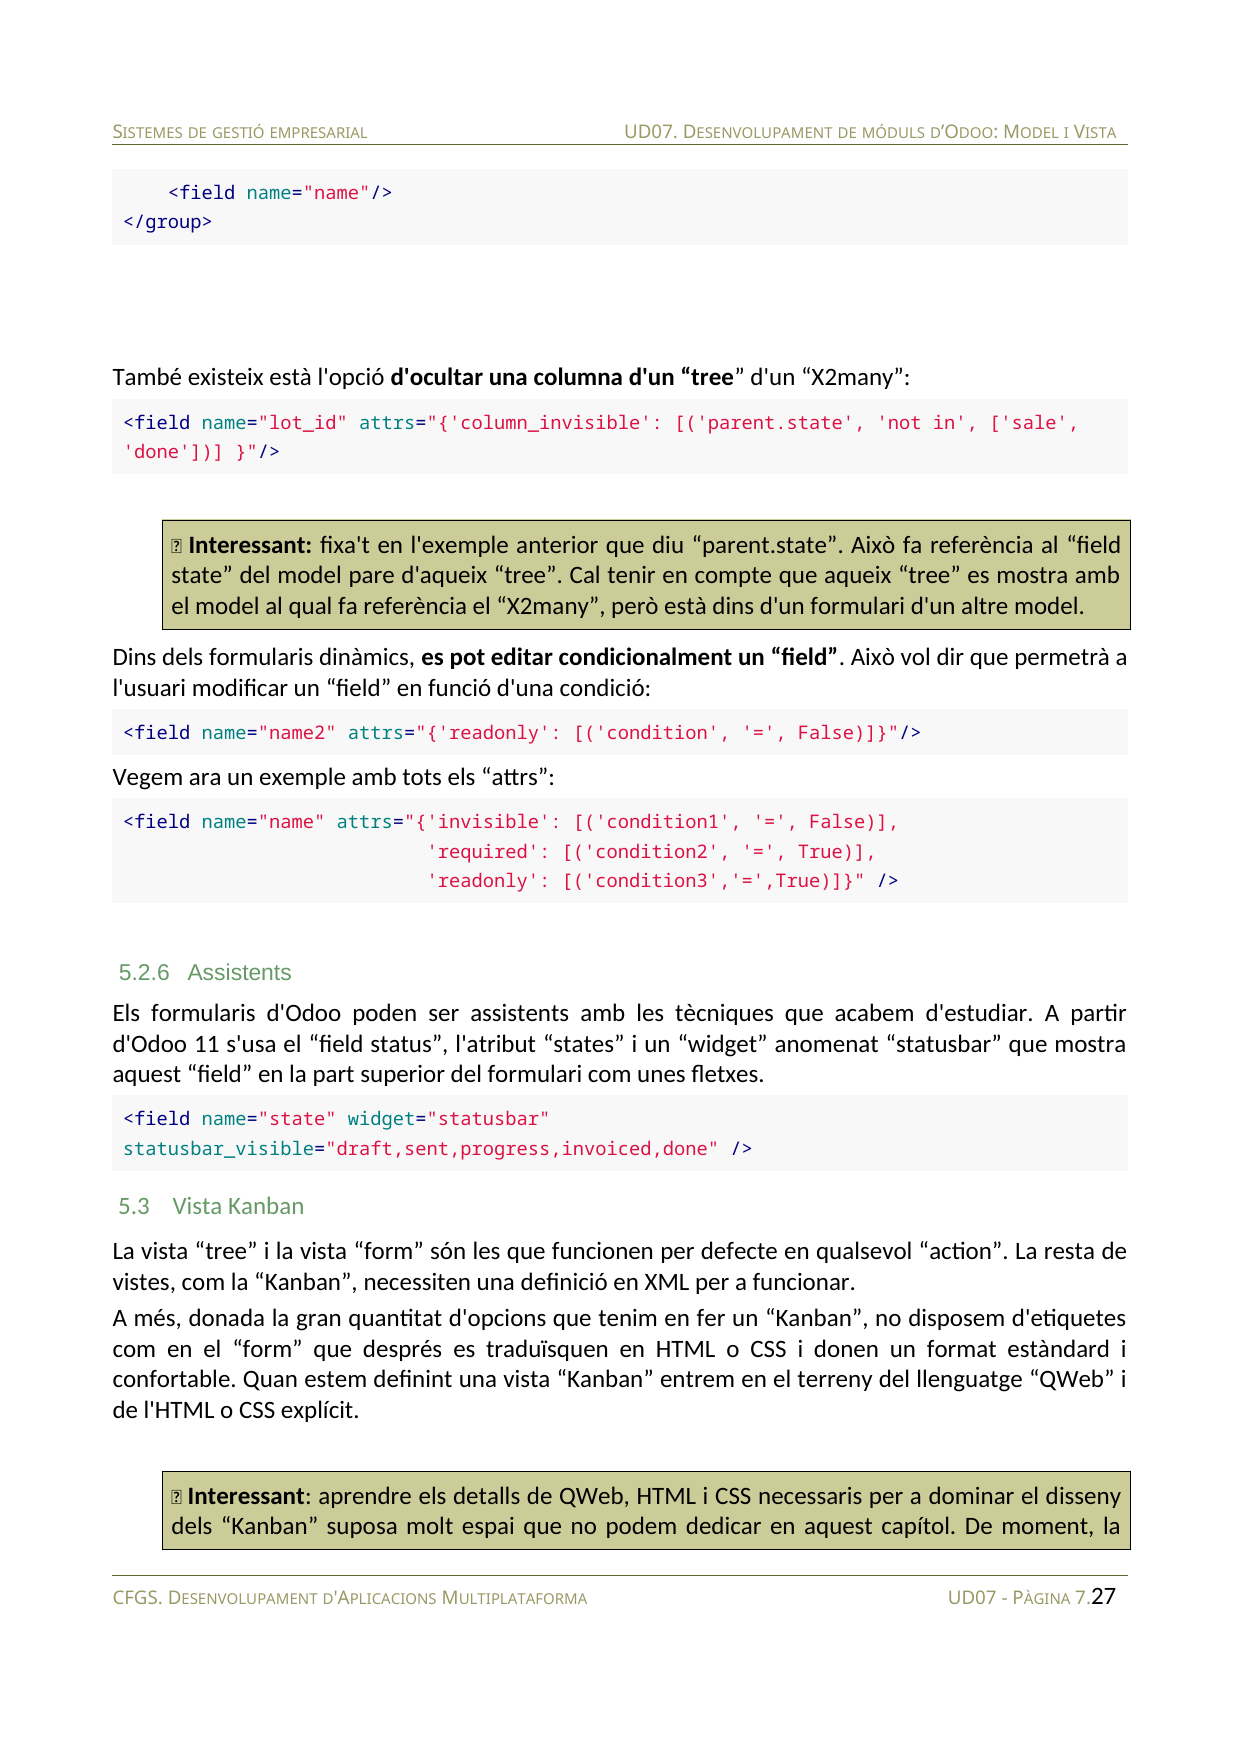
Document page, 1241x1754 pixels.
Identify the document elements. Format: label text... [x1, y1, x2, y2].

text A més, donada la gran quantitat d'opcions que tenim en fer un “Kanban”, no disposem d'etiquetes com en el “form” que després es traduïsquen en HTML o CSS i donen un format estàndard i confortable. Quan estem definint una vista “Kanban” entrem en el terreny del llenguatge “QWeb” i de l'HTML o CSS explícit. [112, 1303, 1128, 1425]
table_header <field name="name2" attrs="{'readonly': [('condition', '=', False)]}"/> [112, 709, 1128, 755]
table_header <field name="name"/> </group> [112, 169, 1128, 245]
text La vista “tree” i la vista “form” són les que funcionen per defecte en qualsevol “action”. La resta de vistes, com la “Kanban”, necessiten una definició en XML per a funcionar. [112, 1235, 1128, 1296]
text Els formularis d'Odoo poden ser assistents amb les tècniques que acabem d'estudiar. A partir d'Odoo 11 s'usa el “field status”, l'atribut “states” i un “widget” anomenat “statusbar” que mostra aquest “field” en la part superior del formulari com unes fletxes. [112, 997, 1128, 1089]
text 💬 Interessant: fixa't en l'exemple anterior que diu “parent.state”. Això fa referència al “field state” del model pare d'aqueix “tree”. Cal tenir en compte que aqueix “tree” es mostra amb el model al qual fa referència el “X2many”, però està dins d'un formulari d'un altre model. [163, 521, 1130, 629]
table_header <field name="lot_id" attrs="{'column_invisible': [('parent.state', 'not in', ['sale', 'done'])] }"/> [112, 399, 1128, 474]
text També existeix està l'opció d'ocultar una columna d'un “tree” d'un “X2many”: [112, 362, 1128, 392]
table_header <field name="state" widget="statusbar" statusbar_visible="draft,sent,progress,invoiced,done" /> [112, 1095, 1128, 1171]
text Vegem ara un exemple amb tots els “attrs”: [112, 761, 1128, 792]
subtitle Vista Kanban [112, 1190, 1128, 1220]
table_header <field name="name" attrs="{'invisible': [('condition1', '=', False)], 'required': [('condition2', '=', True)], 'readonly': [('condition3','=',True)]}" /> [112, 798, 1128, 903]
text Dins dels formularis dinàmics, es pot editar condicionalment un “field”. Això vol dir que permetrà a l'usuari modificar un “field” en funció d'una condició: [112, 642, 1128, 703]
text 💬 Interessant: aprendre els detalls de QWeb, HTML i CSS necessaris per a dominar el disseny dels “Kanban” suposa molt espai que no podem dedicar en aquest capítol. De moment, la [163, 1472, 1130, 1549]
subtitle Assistents [112, 958, 1128, 985]
